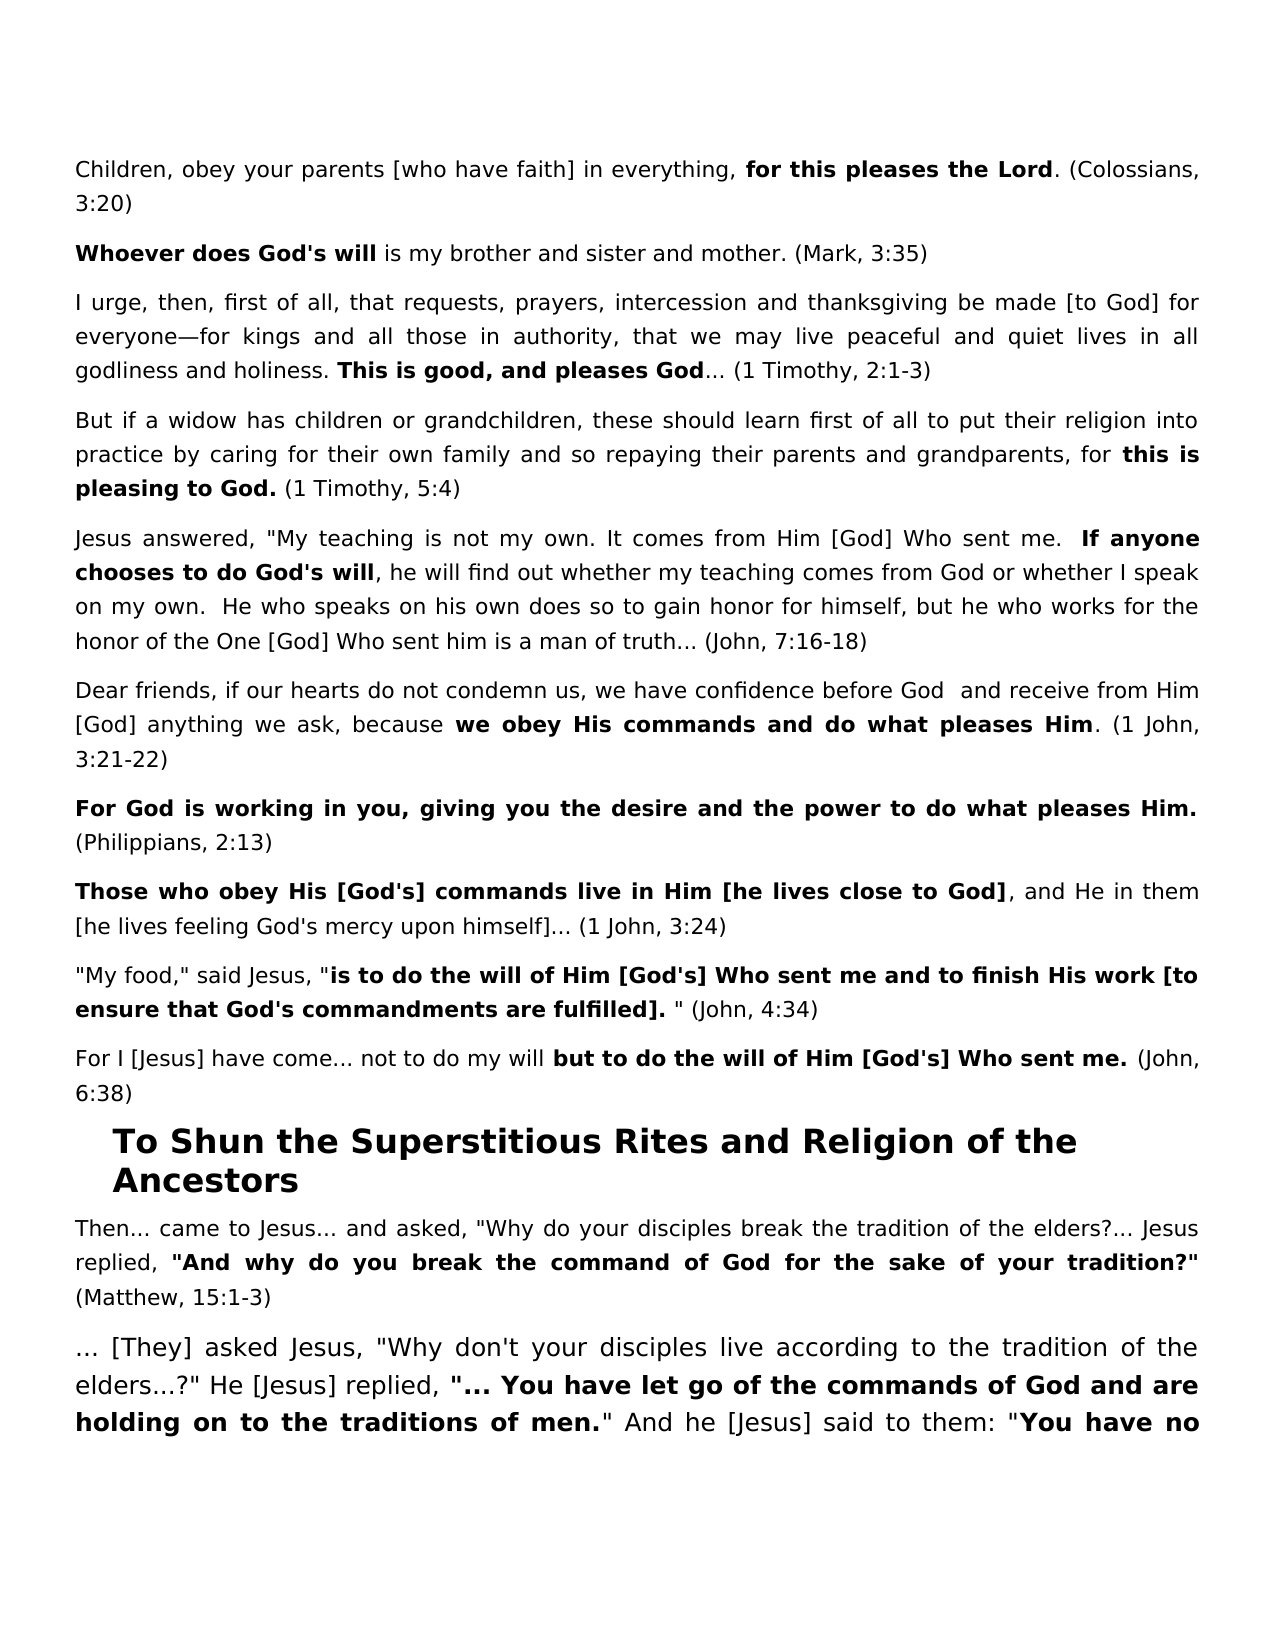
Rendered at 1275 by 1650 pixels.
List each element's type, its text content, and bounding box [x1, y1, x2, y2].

subtitle To Shun the Superstitious Rites and Religion of the Ancestors [112, 1123, 1200, 1201]
text For God is working in you, giving you the desire and the power to do what pleases Him. (Philippians, 2:13) [75, 789, 1200, 857]
text "My food," said Jesus, "is to do the will of Him [God's] Who sent me and to finish His work [to ensure that God's commandments are fulfilled]. " (John, 4:34) [75, 956, 1200, 1024]
text Then... came to Jesus... and asked, "Why do your disciples break the tradition of the elders?... Jesus replied, "And why do you break the command of God for the sake of your tradition?" (Matthew, 15:1-3) [75, 1209, 1200, 1312]
text Whoever does God's will is my brother and sister and mother. (Mark, 3:35) [75, 233, 1200, 268]
text Jesus answered, "My teaching is not my own. It comes from Him [God] Who sent me. If anyone chooses to do God's will, he will find out whether my teaching comes from God or whether I speak on my own. He who speaks on his own does so to gain honor for himself, but he who works for the honor of the One [God] Who sent him is a man of truth... (John, 7:16-18) [75, 518, 1200, 656]
text Those who obey His [God's] commands live in Him [he lives close to God], and He in them [he lives feeling God's mercy upon himself]... (1 John, 3:24) [75, 872, 1200, 941]
text But if a widow has children or grandchildren, these should learn first of all to put their religion into practice by caring for their own family and so repaying their parents and grandparents, for this is pleasing to God. (1 Timothy, 5:4) [75, 401, 1200, 504]
text ... [They] asked Jesus, "Why don't your disciples live according to the tradition of the elders...?" He [Jesus] replied, "... You have let go of the commands of God and are holding on to the traditions of men." And he [Jesus] said to them: "You have no [75, 1327, 1200, 1439]
text Dear friends, if our hearts do not condemn us, we have confidence before God and receive from Him [God] anything we ask, because we obey His commands and do what pleases Him. (1 John, 3:21-22) [75, 671, 1200, 774]
text I urge, then, first of all, that requests, prayers, intercession and thanksgiving be made [to God] for everyone—for kings and all those in authority, that we may live peaceful and quiet lives in all godliness and holiness. This is good, and pleases God... (1 Timothy, 2:1-3) [75, 283, 1200, 386]
text For I [Jesus] have come... not to do my will but to do the will of Him [God's] Who sent me. (John, 6:38) [75, 1039, 1200, 1108]
text Children, obey your parents [who have faith] in everything, for this pleases the Lord. (Colossians, 3:20) [75, 150, 1200, 219]
